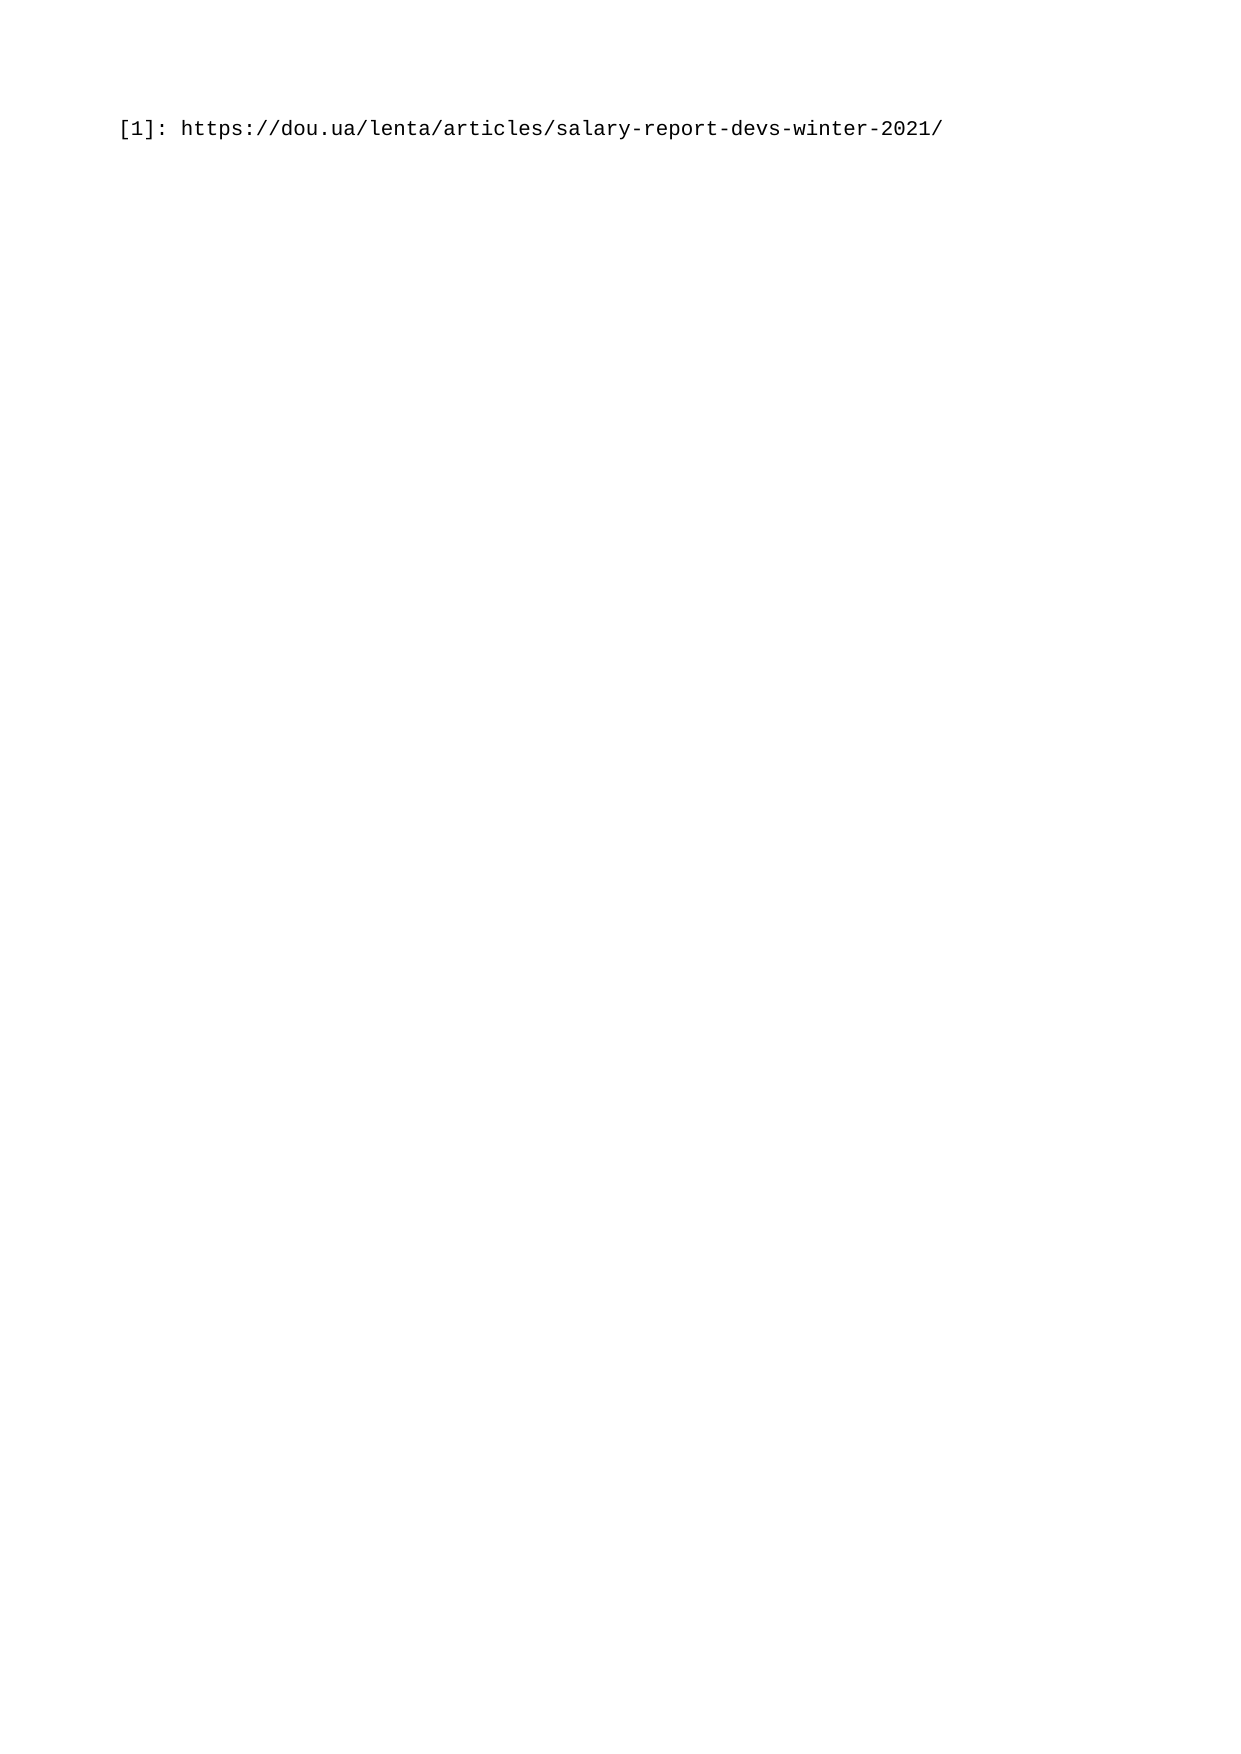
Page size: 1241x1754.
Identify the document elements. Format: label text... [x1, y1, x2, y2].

text [1]: https://dou.ua/lenta/articles/salary-report-devs-winter-2021/ [118, 118, 1122, 142]
